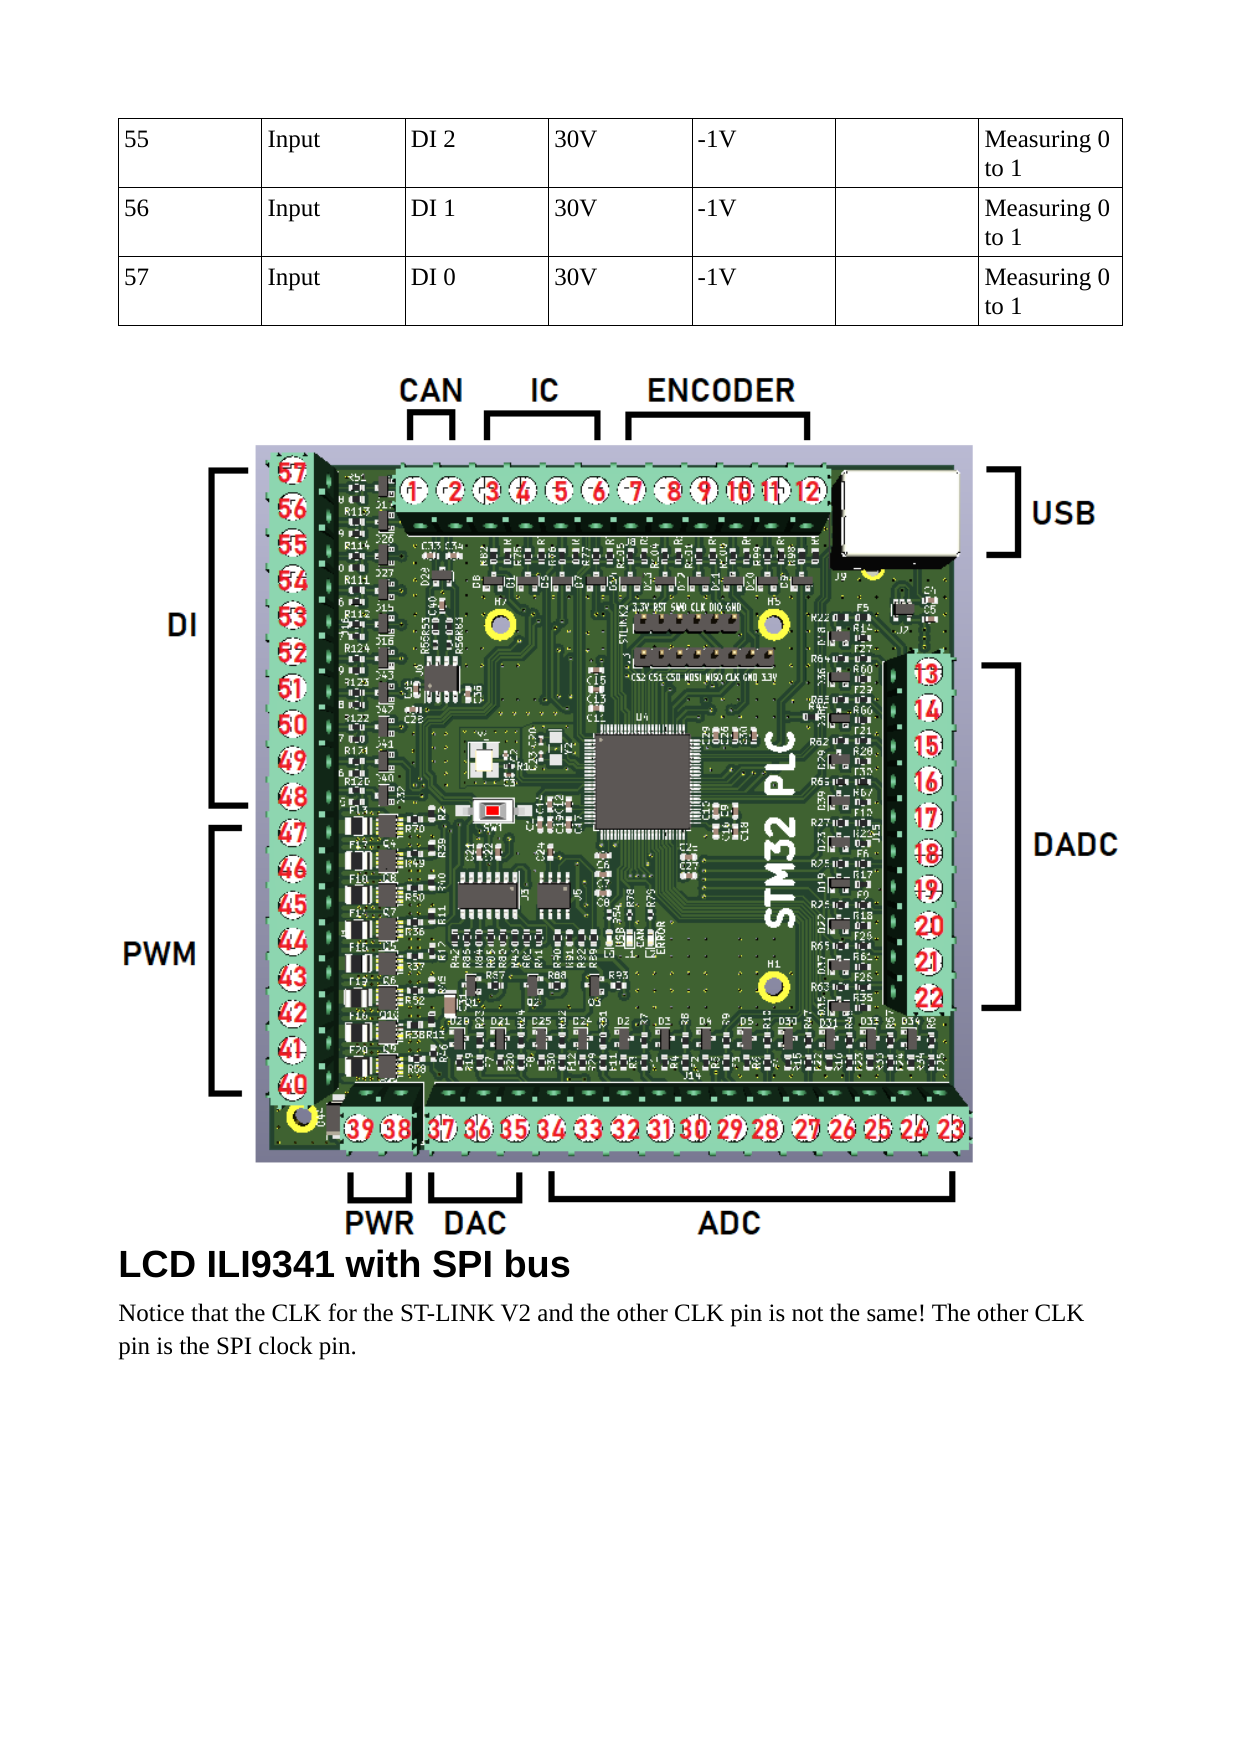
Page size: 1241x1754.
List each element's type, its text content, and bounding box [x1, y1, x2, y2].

table_cell [836, 257, 978, 325]
table_cell 30V [549, 188, 692, 256]
table_cell Measuring 0 to 1 [979, 119, 1122, 187]
picture [118, 373, 1123, 1242]
table_cell 30V [549, 257, 692, 325]
table_cell 57 [119, 257, 261, 325]
table_cell Measuring 0 to 1 [979, 257, 1122, 325]
table_cell 30V [549, 119, 692, 187]
table_cell -1V [693, 188, 835, 256]
table_cell Input [262, 257, 405, 325]
table_cell [836, 119, 978, 187]
table_cell Input [262, 119, 405, 187]
table_cell DI 2 [406, 119, 548, 187]
table_cell -1V [693, 119, 835, 187]
text Notice that the CLK for the ST-LINK V2 and the other CLK pin is not the same! The other CLK pin is the SPI clock pin. [118, 1298, 1122, 1360]
table_cell DI 0 [406, 257, 548, 325]
table_cell 55 [119, 119, 261, 187]
subtitle LCD ILI9341 with SPI bus [118, 1242, 1122, 1286]
table_cell 56 [119, 188, 261, 256]
table_cell [836, 188, 978, 256]
table_cell Measuring 0 to 1 [979, 188, 1122, 256]
table_cell -1V [693, 257, 835, 325]
table_cell DI 1 [406, 188, 548, 256]
table_cell Input [262, 188, 405, 256]
